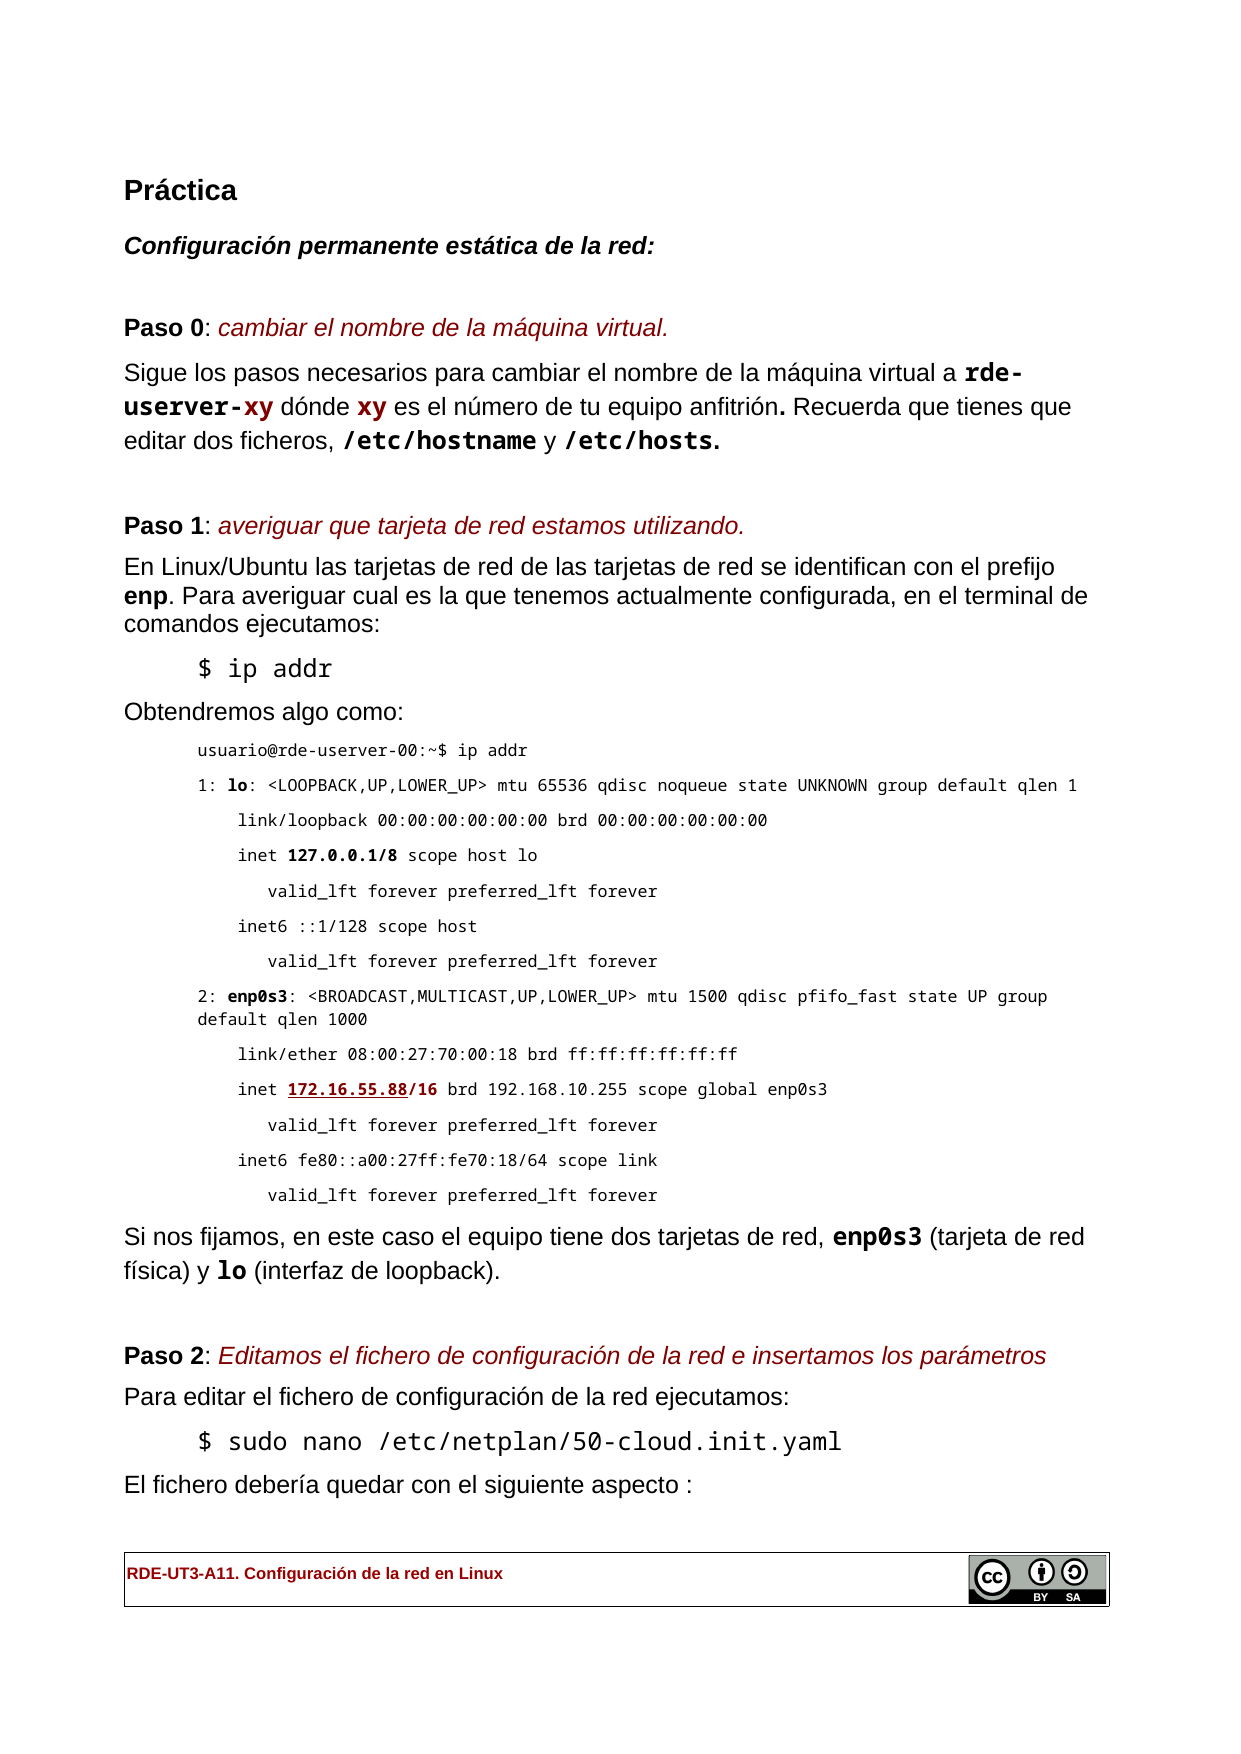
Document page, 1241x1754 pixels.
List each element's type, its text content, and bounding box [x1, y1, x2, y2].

subtitle Configuración permanente estática de la red: [123, 231, 1109, 260]
text 2: enp0s3: <BROADCAST,MULTICAST,UP,LOWER_UP> mtu 1500 qdisc pfifo_fast state UP group default qlen 1000 [197, 985, 1109, 1030]
text valid_lft forever preferred_lft forever [197, 879, 1109, 902]
text El fichero debería quedar con el siguiente aspecto : [123, 1470, 1109, 1498]
text Obtendremos algo como: [123, 697, 1109, 726]
picture [968, 1555, 1107, 1604]
text Paso 2: Editamos el fichero de configuración de la red e insertamos los parámetros [123, 1341, 1109, 1369]
text inet 127.0.0.1/8 scope host lo [197, 844, 1109, 867]
text link/ether 08:00:27:70:00:18 brd ff:ff:ff:ff:ff:ff [197, 1043, 1109, 1066]
text Paso 0: cambiar el nombre de la máquina virtual. [123, 313, 1109, 342]
text $ ip addr [197, 651, 1109, 685]
text 1: lo: <LOOPBACK,UP,LOWER_UP> mtu 65536 qdisc noqueue state UNKNOWN group default qlen 1 [197, 774, 1109, 796]
text usuario@rde-userver-00:~$ ip addr [197, 738, 1109, 761]
text Si nos fijamos, en este caso el equipo tiene dos tarjetas de red, enp0s3 (tarjeta de red física) y lo (interfaz de loopback). [123, 1219, 1109, 1287]
text link/loopback 00:00:00:00:00:00 brd 00:00:00:00:00:00 [197, 809, 1109, 832]
text Sigue los pasos necesarios para cambiar el nombre de la máquina virtual a rde-userver-xy dónde xy es el número de tu equipo anfitrión. Recuerda que tienes que editar dos ficheros, /etc/hostname y /etc/hosts. [123, 355, 1109, 457]
text valid_lft forever preferred_lft forever [197, 950, 1109, 972]
subtitle Práctica [123, 173, 1109, 206]
text inet6 fe80::a00:27ff:fe70:18/64 scope link [197, 1148, 1109, 1171]
text inet 172.16.55.88/16 brd 192.168.10.255 scope global enp0s3 [197, 1078, 1109, 1101]
text Para editar el fichero de configuración de la red ejecutamos: [123, 1382, 1109, 1411]
text valid_lft forever preferred_lft forever [197, 1184, 1109, 1206]
text En Linux/Ubuntu las tarjetas de red de las tarjetas de red se identifican con el prefijo enp. Para averiguar cual es la que tenemos actualmente configurada, en el terminal de comandos ejecutamos: [123, 552, 1109, 638]
text Paso 1: averiguar que tarjeta de red estamos utilizando. [123, 511, 1109, 539]
text $ sudo nano /etc/netplan/50-cloud.init.yaml [197, 1423, 1109, 1457]
text valid_lft forever preferred_lft forever [197, 1113, 1109, 1136]
text inet6 ::1/128 scope host [197, 914, 1109, 937]
